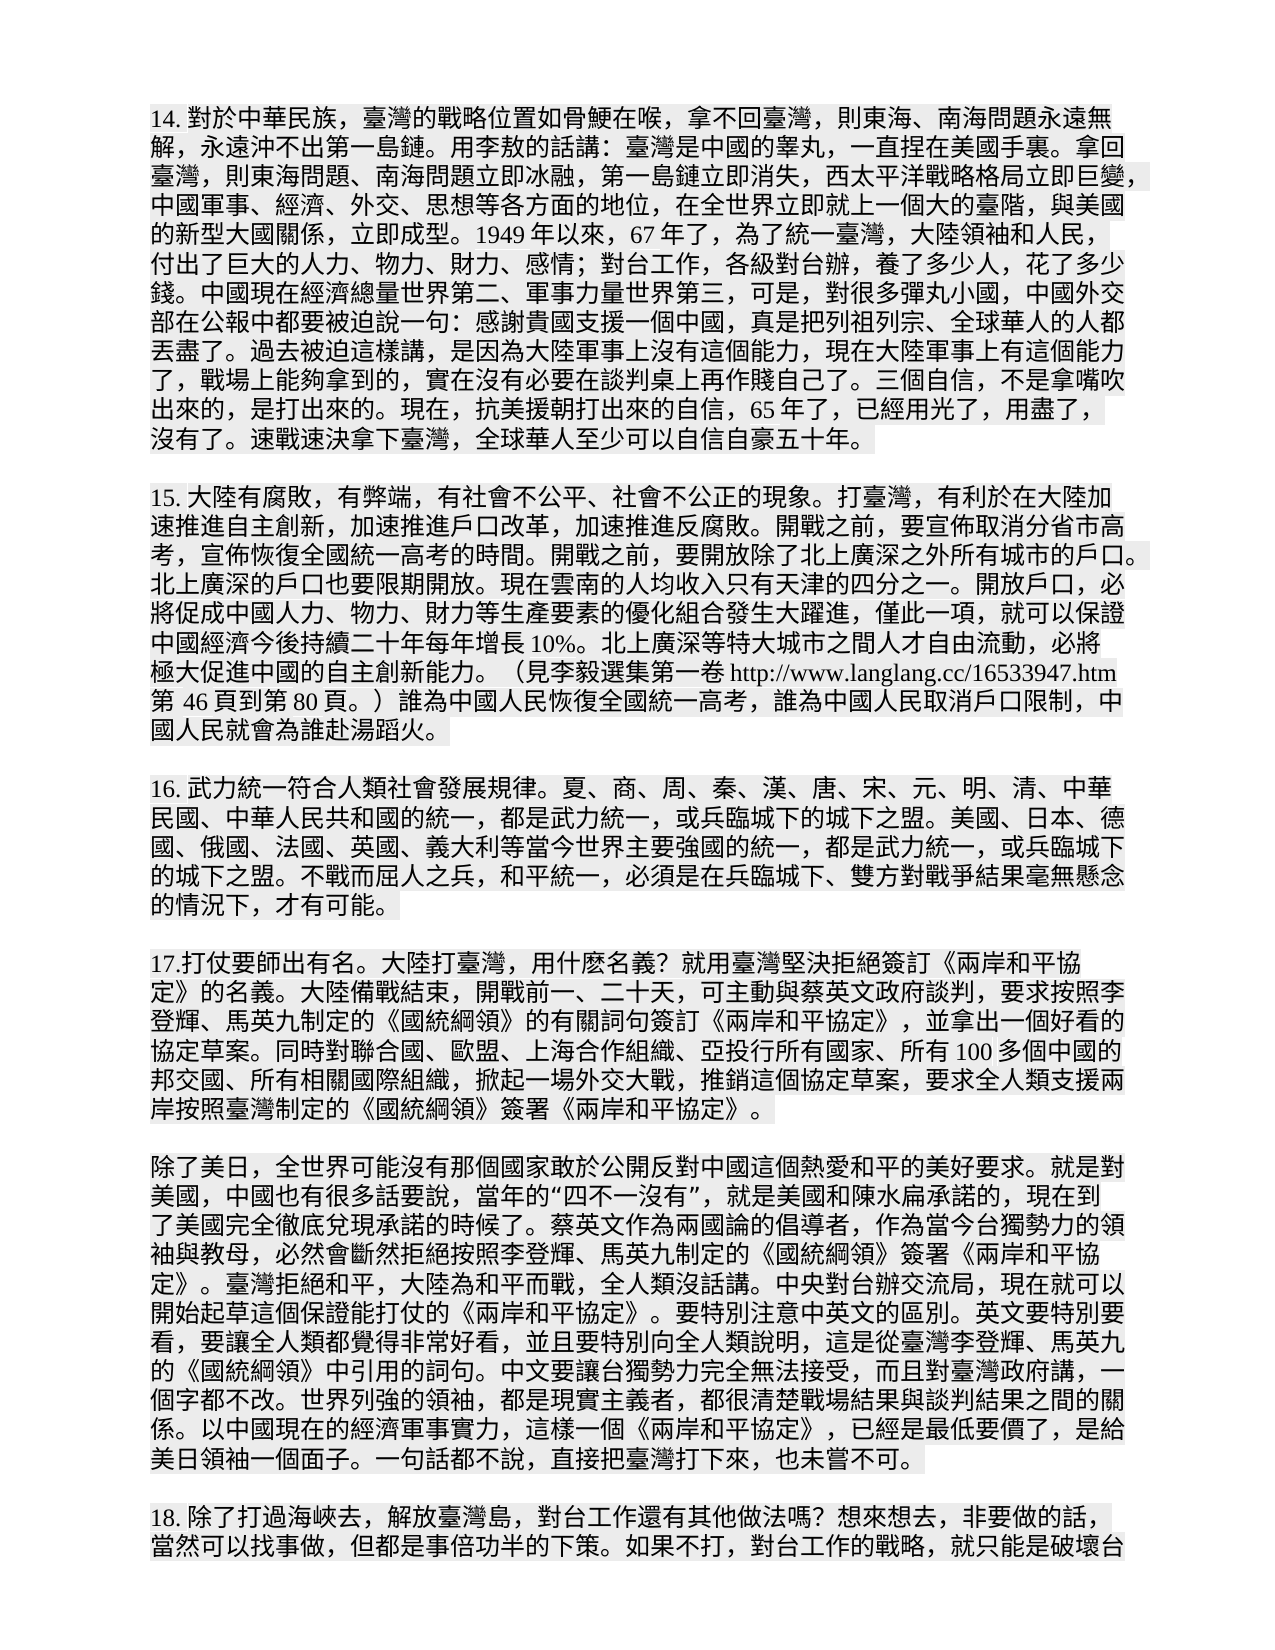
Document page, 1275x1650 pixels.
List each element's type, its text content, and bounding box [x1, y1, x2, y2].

text 李先生您好。 咱倆不識，感謝您把我也納入數百人龐大的收件人之一。我不懂社會學，但我知道什麼 "不是" 社會學。您這篇 "大作"，大是很大，估計好幾萬字應該有吧，但光是字多數量大並不保證內容也一樣大。老實說，我實在看不出這樣的文章跟什麼社不社會學扯得上什麼關係。這類文章，只要更換幾個關鍵字，台灣其實多得是，特別是當今一片綠油油的台灣社會，這樣一種言論內涵，俯拾皆是；差別只是一個統一個獨，各擁立場，本質卻如一。 先不說立場，光就這類文章屬性而言，毫無一絲智性成份，它其實只是一種立場宣洩。宣洩沒啥不好，重點是宣洩什麼。我從中能感受到的唯一東西就是近乎瘋狂的愚昧與仇恨。在台灣，我同樣也常納悶，時下喧囂跋扈的綠油油人士們，特別是動輒搖旗吶喊、蠢血沸騰、反中仇中的年輕一代，究竟他們的腦殼裏頭還有沒有腦子？我從您的這篇文章中也有類似的困惑，甚且有過之而無不及。 真不可思議，怎麼會有人連如何燒殺擄掠都能如此興奮地規劃與幻想，講得彷彿人不是人，而只是一些可以任意擺佈的棋子或工具。假若祖國普遍是像您這樣的人，那我們要這種祖國做什麼呢？ 長期以來，我倒是也有個有關統獨的解決方法，經常浮現腦海，若能實施，小弟我很可能成為台灣之光，獲得諾貝爾和平獎。方法其實很簡單，我願意出資若干，挑個地點，擺個擂臺，恭請兩岸立場各異的愛國陣營，各自推派愛國志士數名，上台比劃比劃。小弟願意自掏腰包，提供武器給雙方參賽選手，包括扁鑽、武士刀、雙節棍、菜刀等等；要是打傷了，我甚至可以進一步提供醫藥費。台灣這一邊，我心裏頭已有些最佳人選，但我不太敢說出他們的名字，例如其中之一有個外號叫時代的什麼力量。至於對岸方面，就恭請李先生您領軍參賽。三回合定勝負，一舉解決兩岸統獨問題。 我對自己這個符合最高級社會學理念的構想，相當自豪。套一段您的句型： "有誰的想法能比陳真更精闢更精準更加高瞻遠矚的嗎？俺孤陋寡聞，沒有看見。有誰看見了，請告訴我，我一定儘快認真跟他學習。" 陳真 作者介紹： 前台南永福國小一到六年級班長 哈巴狗電台董事長 兩岸和平擂台賽發起人 諾貝爾和平獎最有潛力候選人 ======================================= 和平統一 已無可能 作者：李毅 2016年02月12日 臺灣觀選結束。今日離開臺灣。《李毅臺灣觀選記》，已經發表了十篇。這篇總結，分為五個部分。第一，簡介一下臺灣問題的現狀與這次選舉的結果。第二，檢驗一下我自己過去的研究，也就是那三篇文章的結論。第三，探討一下社會研究方法。第四，對習近平，說幾句話。第五，對蔡英文，說幾句話。出於對習近平和蔡英文的尊重，把第四、第五部分，提前放在卷首。本文的主幹觀點非常明確：和平統一已無可能。恭請海內外臺灣問題研究專家指教，特別恭請兩岸的台海問題專家指教。 致習近平 1. 總述：和平統一，已無可能。現在不解決臺灣問題，臺灣問題必將無限期拖延下去，且日益惡化。現在，在軍事、經濟、政治、外交、黨心、士氣、民氣、台情等等方方面面，大陸武力統一臺灣的時機都已經完全成熟。蔡英文公開明確承認九二共識，公開明確承認世界上只有一個中國、大陸和臺灣同屬一個中國，公開承認“大陸與臺灣均是中國的領土，促成國家的統一，應是中國人共同的責任”，這種可能性，微乎其微。這是天賜良機。大陸發動解放臺灣戰役，用戰爭方式統一中國的時間，可以初步定在2017年元旦到2017年五一之間。時間已經不多，可以用倒計時的方式，立即全面加緊準備。 2. 為什麽和平統一已無可能？為什麽必須動武？過去，現在，將來，臺灣發生了什麽？綜合二十多年來的多種統計資料，大體說來，形勢是這樣的。1996年，臺灣贊同1996年統一的人，超過30%。2006年，臺灣贊同2006年統一的人，少於10%。 2016年，臺灣贊同2016年統一的人，少於1%。主要原因，是李登輝、陳水扁、蔡英文通過修改臺灣大中小學教材，通過全面控制臺灣的社會輿論，在臺灣強行灌輸去中國化、仇中、反中、反對統一、堅持台獨的思想意識形態，在臺灣贊同統一的一代逐漸死光了，反對統一的年輕一代成長起來了。隨者蔡英文至少要執政八年，臺灣仇中、反中、反對統一的台獨意識必將迅速發展、日益壯大。如果現在不打，蔡英文執政四年之後，2020年，臺灣贊同2020年統一的人，可能少於500分之一。蔡英文執政八年後，2024，臺灣贊同2024年統一的人，可能少於1000分之一。之後只會越來越少。 雖然大陸在經濟上是臺灣的第一大貿易夥伴，臺灣實際上還在美國手裏。在軍事、政治、外交、思想、教育等眾多方面，實際上，臺灣現在不是中國的一部分，而是美國的一部分。這就使得，台獨勢力的順利發展，更加有恃無恐、肆無忌憚。時間在李登輝、陳水扁、蔡英文一邊，每多拖延一分鐘，都對大陸極為不利，因為臺灣贊同統一的人，多數是老人，死得很快。天有不測風雲，未來中美、中日關係的前景，烏克蘭衝突、中東衝突的前景，國際油價的前景，都不在大陸掌控之中。目前武力統一的有利時機，有可能稍縱即逝。 3. 未來和平統一的唯一可能性在於，很多年之後，在臺灣出現一個領袖，能夠全面修改臺灣的大中小學教科書，把去中國化、仇中、反中、反對統一、支援台獨的內容全部去掉，恢復所有臺灣省是中國的一個省、要做中國人、叛國是漢奸的教材內容，然後保證這種教材在臺灣使用二、三十年，培養出來新一代反對台獨的有中國意識的中國人，然後兩岸和平統一。現在看來，這種可能性是白日做夢、癡人說夢、天方夜譚。台獨勢力絕不會允許出現這種前景，美日也絕不會允許出現這種前景。最重要的是，大陸根本沒有任何方式方法可以促成或導致這種前景的出現。 4. 現在以蔡英文為首的台獨勢力深信：大陸弊端重重，危機四伏，一片黑暗，絕對不敢武力犯台，美日軍隊，出於美日的核心戰略利益，絕對不會坐視中國武力統一臺灣。現在，所謂大陸可能武力攻台，所謂美日軍隊不會保衛臺灣，這種“狼來了”的說法，在臺灣主流社會，早已成為笑話，成為笑柄。不僅多數綠營選民不相信，就是多數藍營選民也不相信。現在千分之999的臺灣人，根本就不知道王洪光是誰，根本就不可能哪怕看一眼王洪光的《大陸如何在戰爭中統一臺灣》。完全都是花崗岩的腦袋，針插不進，水潑不進。夏蟲不可以語冰。 5.目前大陸對台工作的一切方式方法，都不會導致和平統一，基本上都與實現和平統一無關。首先要丟掉兩岸經貿融合導致和平統一的愚蠢幻想。這種幻想與人類社會現實完全不符。二十多年來，兩岸經貿融合迅猛發展，台獨勢力同時迅猛發展，是又一個明證。秦滅六國之前，七國之間，經貿關係非常密切，可是六國沒有一國是和平統一的。一戰之前，交戰雙方經貿關係非常密切。二戰之前，德國與英法蘇美的貿易關係更為密切。烏克蘭經濟與俄羅斯經濟本身就是融為一體的。等等等等，不勝枚舉。在大陸扶植台商、照顧台商，完全與和平統一無關。有些台商，甚至是大台商，在大陸發財，卻在臺灣支援台獨。無論台商在大陸賺多少錢，都無助於拉動臺灣人民同意和平統一。在台南買水果無助於拉動台南人民同意和平統一，對台南果農來說，大陸買水果與美日歐在台南買水果沒有大的區別。經濟依存度與和平統一無關，加拿大和墨西哥對美國經濟依存度非常高，從來沒有聽說過加拿大和墨西哥同意與美國和平統一。 6.通過加強兩岸青年交流，促成臺灣青年同意和平統一，更是幻想，更是癡心妄想。通過大陸資本進軍臺灣，促成和平統一，是更大的幻想。給大陸政府出上述這些主意的哪些台海問題專家，不是水平低，不是能力差，而是拿了台獨勢力的好處，其心必異，只要清查一下他（她）們的家產及其來源，就一目了然。大陸客旅遊臺灣，對和平統一毫無用處。臺灣人均收入高於大陸，臺灣文明程度總體而言高於大陸。一些大陸遊客，文化偏低，年齡偏大，服裝有些不入時，在公共場合高聲喧嘩，甚至有隨地吐痰的，這都是我親眼所見。大陸客，在臺灣，總體而言，口碑不好，形象不好。少數臺灣人熱烈歡迎大陸客，完全是為了人民幣，與和平統一沒有一絲一毫的關係。 7. 現在多數臺灣人民所要求的，恰恰是大陸永遠無法提供的。目前，經過二十多年的台獨教育，多數臺灣人民並不要求大陸給錢，而是要求大陸提供“對等、尊嚴”，提供更大的台獨國際空間，最好是允許臺灣加入聯合國。連戰參加北京抗戰閱兵式，引起幾乎全臺灣人的憤慨。馬英九去新加坡參加習馬會，多數臺灣人對馬英九很反感，責怪馬英九沒有自稱總統，是自我矮化，是親中賣台。現在，只要是仇中、反中的事情，無論大中小，都能在臺灣煽動起巨大的群眾性的、情緒化的支援。 這也難怪，因為，現在，在全世界，阻擋臺灣從事實獨立走向完全、徹底獨立的，就是大陸，而且，大陸目前的主要做法，就是消滅台獨的國際空間。中國有14億人，有960多萬平方公里，產值有10萬多億美元，有三十多個省。臺灣省2300萬人口，3.6萬平方公里，產值5000多億美元，論人口、面積，臺灣省平均小於中國一個省，論產值，平均也不到中國兩個省。鑒於臺灣有18萬軍隊，大陸對臺灣省的尊重，可以略高於上海市、廣東省、香港市。但是，目前多數臺灣人民所要的台獨國際空間，即使大陸軍隊被打敗了，大陸政府也不敢給，誰給誰就會立即被推翻。可是，如果大陸不給台獨國際空間，多數臺灣人就會繼續仇中、反中，而且會越來越嚴重。反服貿太陽花，反課綱，周子瑜事件，這樣的仇中、反中群眾運動，只會層出不求，要找事，很容易，沒事都能找出事來，更不用說本來就有很多事，防不勝防。 8. 武力攻台，目前在軍事上有絕對的把握。王洪光《大陸如何在戰爭中統一臺灣》一文，已經講得清清楚楚。本文做一點補充建議。在兵力配置上，按照最低兵力要求的六倍配置兵力。解放臺灣戰役，與解放戰爭打錦州、打天津、渡江戰役一樣，時間要用小時計算，力求速戰速決。早一個小時解決戰鬥也是好的。要吸取金門戰役的教訓。在臺北、台中、台南三個方向，可同時配置一個強大的空降突擊兵團，和一個強大的登陸突擊兵團，這六個兵團的兵力與火力配置，都要大到足以獨自解放全臺灣。真正做到殺雞用牛刀。六個兵團，全是主攻兵團，都不是助攻兵團。明確授權這六個兵團，每個兵團都有義務在解決當面之敵後，迅速幫助尚未結束戰鬥的友鄰兵團，迅速解放全臺灣。在火力配置上，給每個兵團，都配備足夠的電磁彈和中子彈。一方面，最好一個都不用。另一方面，如果需要，該用多少就用多少。每早一分鐘解決戰鬥，就是對臺灣人民的最大愛護。 配備六個主攻兵團，同時也是為了練兵。在內蒙古大草原練兵，畢竟練不了陸海空協同，更練不了陸海空與城市戰的協同。對提高部隊戰鬥力來講，在臺灣打五天，等於在內蒙古大草原練二十年。攻擊得手、拿下臺灣後，除留下駐防臺灣的海空軍部隊、戰略火箭軍部隊和一個集團軍之外，主攻部隊主力立即迅速回撤到大陸原駐防地，以震懾全球軍事列強，迅速恢復全球戰略穩定。臺灣地方的軍事行動，迅速交給武警部隊接防。 9.與軍事攻取臺灣同樣重要的，甚至更為重要的，是戰後治理臺灣。要吸取香港工作的教訓，對戰後治理臺灣，精心設計，精心施工。戰後治理臺灣，並不困難。臺灣經濟的現代化程度，遠高於二戰前的德國與日本，而且，大都是節能型、環保型產業，戰後恢復經濟非常容易。臺灣民主是好東西，要愛護，要保護，要發揚。臺灣的五級選舉，可全部保留，各級公務員可全部留用，只需把總統選舉改為省長選舉，把立法院選舉改為省議會選舉。 這要感謝李登輝。兩蔣時代，臺灣有一個龐大的臺灣省政府，在台中，治理臺灣省日常事務，另有一個中華民國政府，在臺北，代表全中國。李登輝為了台獨，也為了打擊聲名卓著的臺灣省長宋楚瑜，廢除了台中的臺灣省政府，把在臺北的中華民國政府全面降格行使臺灣省政府的職能。所以現在很好辦，大軍上島後，只需把現在臺北行使臺灣省政府職能的中華民國政府，改名為臺灣省政府，把各部改為各廳，就一切都解決了，教育部改為省教育廳，交通部改為省交通廳，等等等等，即可。只需撤銷外交部和國防部，改為臺灣省外辦，和臺灣省軍區。臺北現政府，部下面就是處，處下面就是科，沒有司局，剛好。首任臺灣省長，很多人都合適，連戰，宋楚瑜，馬英九，吳伯雄，洪秀柱，林毅夫，郝龍斌，等等等等。林毅夫的國際形象尤其好。把在香港立法會沒有通過的對候選人的限制條例，拿來放在臺灣用。相信臺灣人民，依靠臺灣人民，首任省長之後的臺灣省長，臺灣人民選上誰，就是誰，垂範香港。 10.臺灣現有三個大黨，重組之後，都可以繼續競選參政。無非是中國現有八個民主黨派，再加上兩、三個。中國國民黨，由黃復興黨部、新黨、深藍組成。大陸的民革，是否加入，可以研究。民進黨，改名中國民主進步黨，全力動員全體原民進黨員反正加入。首任中國民主進步黨主席，或許可以徵召許信良。可以抛石頭，摻沙子，可以派遣茅以軾、賀衛方、張千帆等著名大陸自由派人士移民臺灣，加入中國民主進步黨的領導工作。成立中國青年黨，全力動員全體原時代力量黨的黨員反正加入。規勸宋楚瑜的親民黨，規勸國民黨本土派，自由選擇加入中國國民黨或中國民主進步黨。愛國不分先後，一個都不能少。各黨修改一下黨章的頭一段或頭幾段就可以。無非是在第一段加上：熱愛祖國，堅決擁護統一，堅決反對台獨。治理戰後臺灣初期，在公檢法等相關部門，可以多用中國國民黨（黃復興黨部）的人，在民生部門，可以多用中國民進黨的人。三個政黨的領袖人物，可以參照其他八個民主黨派的辦法，在全國人大、全國政協安排。中央對台辦政黨局，現在就可以修訂這三個政黨的新黨章、新黨綱，籌劃各黨有關人事安排。 11.中央對台辦研究局，可儘快全面修訂臺灣現行大中小學歷史、地理教材，及一切相關學科的教材。堅決剔除一切去中國化、仇中反中、反對統一、鼓吹台獨的內容。大軍上島之後，要立即頒行新教材。要堅決取締一切鼓吹台獨的報紙、電視臺、電臺，讓《中國時報》這種堅持一個中國、反對台獨的媒體完全佔領臺灣的報紙、電視、電臺等所有媒體陣地。要在全臺灣收繳銷毀一切鼓吹台獨的教材、圖書，事先要列好台獨圖書的詳細書單。中央對台辦法規局，可儘快全面修訂臺灣現行所有法律，特別是經濟法規與行政法規，把中華民國某某法，改為中國臺灣省某某法，大軍上島後，立即頒行。 12.出於底線思維，準備最多移民臺灣2500萬人。在理論上，台獨思想就像納粹思想一樣，大軍上島後就會煙消雲散。當年同盟國曾經預備了相當的人力、物力、財力，準備在消滅德軍後，花費巨大精力消除希特勒灌輸給德國人民的狂熱的納粹思想，沒有想到，德軍投降之後，納粹思想立即隨風飄散，不見蹤影。我認為，台獨思想，與納粹思想一樣，完全建立在解放軍沒有能力或沒有勇氣登島的思想基礎之上，大軍一上島，就會煙消雲散。 但是，出於底線思維，要準備最多移民臺灣2500萬人。臺灣面積雖然不大，但由於高度工業化、高度城市化、高度現代化，無論臺北、台中、台南，都有巨量的空地。臺北、台中、台南最堵車的時候，也比北上廣深最不堵車的時候還通暢。大軍速戰速決上島後，如果經濟能夠迅速恢復，五級選舉能夠迅速恢復，社會能夠很快安定下來，可以不考慮大規模移民。 但是，如果台獨頑固分子，執迷不悟，繼續搗亂，破壞社會穩定，就立即大規模移民。從大陸16個500萬人口以上的城市移民。一律大專以上文化，或技校畢業生。年齡在18到45歲之間，攜帶嬰幼兒，全家移民。臺灣17個縣市，那裏不安定，就往哪里移民，哪里越不安定，就往哪里多移民，如果全台不安定，就最多移民2500萬。 中央對台辦可以成立接管臺灣預備幹部局，在16個500萬人以上大城市的台辦，可以成立接管臺灣預備幹部處，儘快培訓一批25歲到35歲的幹部，要準備在全台不安定的形勢下，舉家移民到臺灣，對口接收臺灣17個縣市。準備幹部，準備移民，都不要考慮大陸講閩南話、客家話的地區。現在臺灣講閩南話、客家話的人夠多了，要從不會講閩南話、客家話的地區準備幹部，準備移民。 13. 在經濟上，武力攻台全面促進大陸的經濟發展。大炮一響，黃金萬兩。市場經濟條件下，備戰、打仗、戰後建設，都立即大規模刺激內需。開戰前，為避免損失，三萬億美元的美國政府債卷，至少要轉讓、處理掉兩萬五千億。“六國破滅，非兵不利，戰不善，弊在賄秦。賄秦而力虧，破滅之道也。”中國沒有必要再賄賂美國了。存在美國的黃金，最好先搬回中國。可以給美國講明，戰後如果美國不對抗，美國政府債卷還可以再買回來，黃金還可以再存回美國去。戰後如果美日歐封鎖中國，中國得益極大。中國民族品牌可以提前五十年拿回中國國內市場。 大陸改革開放以來的一個重大戰略失誤，是用市場換技術，結果技術沒有換來，市場全丟了。比如，大陸汽車市場，大陸自己的品牌，只佔有市場30%。大陸現在有10億隻手機，其中五億蘋果手機, 兩億韓國手機，大陸自己品牌手機只有三億。等等等等，不勝枚舉。美日歐如果封鎖中國，大陸立即拿回整個大陸市場，利益極大。大陸與蘋果同等質量的手機，價格現在只有蘋果幾分之一，不是質量問題，是國家形象問題，美國、美軍在世界上耀武揚威，有形象，中國軍隊抗美援朝之後就沒有打過大仗，中國今天在世界上沒有什麽形象。中國軍隊如果打得漂亮，能夠速戰速決拿下臺灣，就為中國產品在全世界打出了最好的廣告，中國與蘋果手機質量相同的手機，就可以在全世界賣到接近蘋果手機的價格，中國汽車、中國手機、中國軍艦、中國戰鬥機、中國導彈等等無數中國產品，就會在美日歐之外的世界市場上席捲世界。既然封鎖中國了，也就不存在知識產權問題了。 14. 對於中華民族，臺灣的戰略位置如骨鯁在喉，拿不回臺灣，則東海、南海問題永遠無解，永遠沖不出第一島鏈。用李敖的話講：臺灣是中國的睾丸，一直捏在美國手裏。拿回臺灣，則東海問題、南海問題立即冰融，第一島鏈立即消失，西太平洋戰略格局立即巨變，中國軍事、經濟、外交、思想等各方面的地位，在全世界立即就上一個大的臺階，與美國的新型大國關係，立即成型。1949年以來，67年了，為了統一臺灣，大陸領袖和人民，付出了巨大的人力、物力、財力、感情；對台工作，各級對台辦，養了多少人，花了多少錢。中國現在經濟總量世界第二、軍事力量世界第三，可是，對很多彈丸小國，中國外交部在公報中都要被迫說一句：感謝貴國支援一個中國，真是把列祖列宗、全球華人的人都丟盡了。過去被迫這樣講，是因為大陸軍事上沒有這個能力，現在大陸軍事上有這個能力了，戰場上能夠拿到的，實在沒有必要在談判桌上再作賤自己了。三個自信，不是拿嘴吹出來的，是打出來的。現在，抗美援朝打出來的自信，65年了，已經用光了，用盡了，沒有了。速戰速決拿下臺灣，全球華人至少可以自信自豪五十年。 15. 大陸有腐敗，有弊端，有社會不公平、社會不公正的現象。打臺灣，有利於在大陸加速推進自主創新，加速推進戶口改革，加速推進反腐敗。開戰之前，要宣佈取消分省市高考，宣佈恢復全國統一高考的時間。開戰之前，要開放除了北上廣深之外所有城市的戶口。北上廣深的戶口也要限期開放。現在雲南的人均收入只有天津的四分之一。開放戶口，必將促成中國人力、物力、財力等生產要素的優化組合發生大躍進，僅此一項，就可以保證中國經濟今後持續二十年每年增長10%。北上廣深等特大城市之間人才自由流動，必將極大促進中國的自主創新能力。（見李毅選集第一卷http://www.langlang.cc/16533947.htm第 46頁到第80頁。）誰為中國人民恢復全國統一高考，誰為中國人民取消戶口限制，中國人民就會為誰赴湯蹈火。 16. 武力統一符合人類社會發展規律。夏、商、周、秦、漢、唐、宋、元、明、清、中華民國、中華人民共和國的統一，都是武力統一，或兵臨城下的城下之盟。美國、日本、德國、俄國、法國、英國、義大利等當今世界主要強國的統一，都是武力統一，或兵臨城下的城下之盟。不戰而屈人之兵，和平統一，必須是在兵臨城下、雙方對戰爭結果毫無懸念的情況下，才有可能。 17.打仗要師出有名。大陸打臺灣，用什麽名義？就用臺灣堅決拒絕簽訂《兩岸和平協定》的名義。大陸備戰結束，開戰前一、二十天，可主動與蔡英文政府談判，要求按照李登輝、馬英九制定的《國統綱領》的有關詞句簽訂《兩岸和平協定》，並拿出一個好看的協定草案。同時對聯合國、歐盟、上海合作組織、亞投行所有國家、所有100多個中國的邦交國、所有相關國際組織，掀起一場外交大戰，推銷這個協定草案，要求全人類支援兩岸按照臺灣制定的《國統綱領》簽署《兩岸和平協定》。 除了美日，全世界可能沒有那個國家敢於公開反對中國這個熱愛和平的美好要求。就是對美國，中國也有很多話要說，當年的“四不一沒有”，就是美國和陳水扁承諾的，現在到了美國完全徹底兌現承諾的時候了。蔡英文作為兩國論的倡導者，作為當今台獨勢力的領袖與教母，必然會斷然拒絕按照李登輝、馬英九制定的《國統綱領》簽署《兩岸和平協定》。臺灣拒絕和平，大陸為和平而戰，全人類沒話講。中央對台辦交流局，現在就可以開始起草這個保證能打仗的《兩岸和平協定》。要特別注意中英文的區別。英文要特別要看，要讓全人類都覺得非常好看，並且要特別向全人類說明，這是從臺灣李登輝、馬英九的《國統綱領》中引用的詞句。中文要讓台獨勢力完全無法接受，而且對臺灣政府講，一個字都不改。世界列強的領袖，都是現實主義者，都很清楚戰場結果與談判結果之間的關係。以中國現在的經濟軍事實力，這樣一個《兩岸和平協定》，已經是最低要價了，是給美日領袖一個面子。一句話都不說，直接把臺灣打下來，也未嘗不可。 18. 除了打過海峽去，解放臺灣島，對台工作還有其他做法嗎？想來想去，非要做的話，當然可以找事做，但都是事倍功半的下策。如果不打，對台工作的戰略，就只能是破壞台獨勢力，保護統一火種。具體說來，鑒於臺灣已經由主張台獨的政黨和領袖執政，大陸立即解散海協會，取消國台辦的名義，改用中共中央對台辦的名義，進行對台工作。中共中央對台辦，要求臺灣當局，立即恢復國統會，立即恢復《國統綱領》。鑒於大陸海協會已經解散，大陸海協會與臺灣海基會這兩個民間團體簽署的23項協定，就不存在了，為了挽救兩岸關係，中共中央對台辦要求立即與臺灣國統會重新簽署這23項協定。鑒於臺灣當局拒絕恢復國統會，為了挽救兩岸關係，中共中央對台辦立即與黃復興黨部重新簽署這23項協定。由黃復興黨部的總部與其在全臺灣的分部，在全臺灣代行現在臺灣海基會的工作。 19.大陸現有幾萬家台商。大陸和臺灣現在每年有1200億美元的生意，臺灣到大陸800億，大陸到臺灣400億。絕不允許台獨勢力、台獨分子再沾手一分錢。對大陸台商，抓大放小，從最大的五家台商、十家台商、五十家台商、一百家台商做起，要求它們在臺灣三大報紙之一刊登顯著廣告：“大陸與臺灣均是中國的領土，促成國家的統一，應是中國人共同的責任”。任何公司，任何臺灣企業家，要想沾手這每年1200億的生意，都要查一查，中共對台辦自己查也行，委託黃復興黨部查也行，看看與台獨勢力有沒有密切關係。如果本人是台獨分子，沒門。如果三族之內有台獨頭面人物，必須去給這個頭面人物做工作，或宣佈與這個頭面人物脫離親屬關係。總之，在大陸賺人民幣，在臺灣支援台獨，這種事情，一分錢也不能再發生了。 20. 他大舅他二舅都是他舅，高桌子低板凳都是木頭。經過努力工作，五年之後，或許黃復興黨部可以從9萬人恢復到90萬人，十年之後，或許可以恢復到200萬人。但是，上述這些工作，無論做得多麽好，無論做多少年，都不能導致和平統一。最後還是要武力統一。總之，從今往後，武力統一之外的和平對台工作，又難看，又難吃，浪費大量人力、物力、財力，費力不討好，事倍功半。還是不如現在就打過去算了。 小小寰球，有幾個蒼蠅碰壁。 嗡嗡叫，幾聲淒厲，幾聲抽泣。 螞蟻緣槐誇大國，蚍蜉撼樹談何易。 正西風落葉下長安，飛鳴鏑。 多少事，從來急；天地轉，光陰迫。 一萬年太久，只爭朝夕。 四海翻騰雲水怒，五洲震蕩風雷激。 要掃除一切害人蟲，全無敵。 （此節1月17日深夜在臺北草擬、討論。副團長戴為群、某某某參與討論並同意基本觀點。） 致蔡英文 1.和平臺獨是幻想。台獨不是請客吃飯，不是做文章，不是繪畫繡花，不是溫良恭儉讓，台獨是暴動，是用屍積成山、血流成河的方式，把中國臺灣省從中國分裂出去的暴烈行動。二十多年來，和平臺獨之所以順利成功，是因為大陸14億人民的絕大多數，並不知道真實情況，他們還以為和平統一正在進行之中。一旦大陸人民瞭解到，和平統一已無可能的殘酷現實，和平臺獨的路就走不通了。目前臺灣多數堅持台獨的朋友，都認為台獨可以和平實現，這完全是異想天開。 2.實現台獨的唯一途徑，是打敗中國軍隊。我從來不否認，台獨的確也有一定的理由。我2008年在大陸出版的著作http://www.langlang.cc/2048111.htm，第251頁到第253頁，就專門介紹了台獨的理由。但是，有理由台獨，不等於能夠實現台獨。朝鮮和越南都曾經是中國的一部分，現在不是了，因為朝鮮和越南曾經打敗中國軍隊，越南還曾經打敗過無敵于天下的蒙元大軍。 3. 裝備800萬條槍，打一場臺灣獨立的人民戰爭，是台獨的正規選項。二十多年來，每當台獨朋友質問我：我們臺灣這麽多人口，這麽大的面積，這麽大的產值，為何不可以獨立？我的回答都是一貫的：你們只要敢打，就有可能。臺灣現在2300萬人，除去老弱病殘，有800萬人可以拿槍。可以裝備100萬挺重機槍，200萬挺輕機槍，300萬隻衝鋒槍，200萬隻高級步槍。我這次也親眼看到了，臺北、台中、台南，都有高樓林立的都市區，易守難攻，是打城市戰的天然好戰場。根本不用築壘，只要把這800萬條槍，放進這些高樓中，只要有足夠的彈藥、飲水、壓縮餅乾，就形成了人類有史以來最大的城市堡壘群。不要說大陸軍隊兩周拿不下整個臺灣，就是臺北101大樓，在裏面放上兩萬條槍，大陸軍隊兩周都拿不下來。200萬怎麽敢進攻800萬？以大陸現在的200萬軍隊，根本不敢碰臺灣。為了攻取臺灣，大陸軍隊至少要恢復到我上小學時的規模：500萬軍隊，外加3000萬基幹民兵。 4. 在軍事上，在經濟上，打一場800萬條槍的臺灣獨立人民戰爭，對臺灣是易如反掌的事情。臺灣根本不用從美國買武器。正如王洪光《大陸如何在戰爭中統一臺灣》一文所述，臺灣軍隊的飛機、軍艦、裝甲部隊，在解放軍第一輪火力覆蓋中，就會被基本消滅，就會失去作戰能力。要打贏臺灣獨立戰爭，臺灣的二十萬軍隊，要徹底變換裝備，改為十萬個單人對空肩扛式導彈放射架，和十萬個單人反坦克肩扛式導彈發射架。這二十萬隻發射架，加入800萬條槍，放進臺北、台中、台南的高樓群，就對解放軍的空中優勢和裝甲優勢，構成巨大的威脅。所有上述這些武器，都便宜得要命，臺灣自己都能造。比從美國買沒用的重武器便宜許多倍。 5.但是，在政治上，有兩大難題。第一個，是如果動員臺灣人民。二十多年來，台獨領袖一直努力忽悠臺灣人民，說台獨絕對不用打仗，可以和平臺獨，所以二十年來台獨順利發展。現在，雄才大略的蔡英文主席，如何改口，如何教育多數臺灣人民，為了台獨，捨身取義，傾家蕩產，毀家紓難，捨生忘死，視死如歸，慷慨赴死，在人口稠密的居民區、辦公區，打一場玉石俱焚的台獨人民戰爭？台獨上層領導人士，能否自己，或讓自己的子孫，帶頭在這場台獨人民戰爭中身先士卒、衝鋒陷陣？我不知道，我的研究還不夠，請各位專家指教。 6.第二個問題，更為嚴重。台獨二十多年來之所以在臺灣順利成功，一個非常重要的原因，是當年李登輝杯酒釋兵權，奪了郝柏村的兵權，奪了深藍的兵權。李登輝和陳水扁都刻意拔擢本省籍的將軍。現在，如果給臺灣人民裝備800萬條槍，和充足的彈藥，黃復興黨部，至少可以掌握幾十萬條槍。論選舉，民進黨以一當十，可是 民進黨不會打仗。論打仗，在臺灣，黃復興黨部以一當百。黃復興黨部，一旦有了幾十萬條槍的兵權，會不會報當年一箭之仇，消滅台獨領導階層，拿回當年被李登輝奪走的兵權和政權？我不知道，我的研究還不夠，請各位專家指教。黃復興黨部一旦動手，大陸必將全力支援。 7.多數台獨朋友都很看重，大陸確實有人公開或私下支援台獨。但是，不能光看絕對數字，還要看相對數位。大陸有14億人。如果有百分之一的人支援台獨，就是1400萬，百分之二，就是2800萬，百分之三，就是4200萬。所以，即使有4200萬大陸人支援台獨，也可以忽略不計，因為還有97%的大陸人民反對台獨。而且，一旦開戰，這些支援台獨的大陸朋友，絕大多數，也會公開改變態度，支援武力統一。極少數繼續支援台獨的人，會按照大陸的《反分裂國家法》，當作叛國的漢奸賣國賊論處。 8. 總述：和平臺獨是幻想。台獨的正規選項，是打一場800萬條槍的臺灣獨立人民戰爭。在軍事上、經濟上，這對臺灣易如反掌。但在政治上有兩大難題，能否破解這兩大難題，我的研究不夠，我不知道。如果無法解決這兩大難題，武力台獨的路就走不通。和平臺獨、武力台獨都走不通，就只有和平統一、武力統一這兩條路了。可是，和平統一這條路，被臺灣自己堵死了，從今往後，在可以預料到的相當長的時間裏，沒有任何臺灣領導人，敢在臺灣提倡和平統一。那豈不是，只剩下，武力統一這一條路了？ 臺灣現狀 臺灣的現狀，因為致習近平與蔡英文的兩個部分提前放在卷首，已經在前面講過了。這裏從另一個角度，從臺灣人的角度，再簡單描述一下。在蔣介石、蔣經國時代，絕大多數臺灣人，都認為自己是中國臺灣省人。這是現實，你活在某村、某鄉、某縣、某市，屬於臺灣省，龐大的省政府，在台中，管理臺灣省的日常生活。這個臺灣省，屬於一個叫做中國的國家，首都原來在南京，現在因故遷到了臺北。這個中國中央政府，自稱代表全中國，剛到臺灣時，在世界上有近百個國家承認，後來減少到只有20幾個。 蔣經國犯了兩個大錯誤。一是不知道自己什麽時候去世，二是把立志要消滅中國國民黨和中華民國的李登輝選為副手。李登輝上臺，修改憲法，修改法律，改變政府結構，改變大中小學教材，改變社會輿論，造成了事實上的臺灣獨立。廢除了在台中的龐大的臺灣省政府。把臺北的中國中央政府裏面，代表全中國的部門、職位、編制，逐步撤銷，直至消滅；把政府的職能，轉變為臺灣省政府的職能，只管理臺灣，與中國無關。最為重要的，是由臺灣2300萬人民，直接選舉國家總統。 剛開始，作為一個臺灣人，這是個笑話。中國14億人，中國的總統，怎麽能由臺灣的2300萬人選出？2300萬臺灣人能選的，不就是臺灣省長嗎？可是，二十多年過去了。經歷過李登輝、陳水扁、馬英九六次選舉之後，對多數臺灣人來講，臺灣不是一個省，臺灣是一個獨立的國家，臺灣人民自己選總統，自己選國會，自己選五級政府，這不僅作為大中小學教材內容，不僅作為主流社會輿論，而且作為一種政治現實，作為一種生活方式，根深蒂固地建立起來了。今天，對於多數臺灣人，你要是說：臺灣不是一個獨立的國家，而是一個省，臺灣省是中國的一個省，他會非常吃驚，以為你腦子裏面進了水，以為你腦殘，以為你是從月亮上來的。 我在十年前，十五年前，就準確預料到，今天臺灣會有這個形勢，並寫進了文章裏，寫進了書裏。知難行易。直到今天，大陸同胞多數人，海外僑胞多數人，還不瞭解這個基本的現實。這次選舉，把這個基本現實，徹底暴露了，全人類都知道了。從今往後，臺灣沒有藍綠之爭了，因為沒有藍營了。今後的臺灣政壇，是若干綠色政黨競爭的舞臺。 社會學研究 一個好的社會學研究(sociological research)，包括三個方面：第一，社會形勢。也就是對社會的描述性研究（descriptive research)和解釋性研究(analytical research) 。第二，社會預測。第三，社會政策。或者叫公共政策(public policy)。研究做得好不好，自己說了不算，別人說了也不算。實踐說了算，時間說了算。 三年、五年、十年、八年過去，回過頭來看，一目了然。比如，關於台海研究，三年、五年、十年、八年前，有很多文章，有很多著作，很難比較，很難評價。現在，我們知道了，臺灣是這樣一個形勢，我們回過頭去看，三年、五年、十年、八年前，哪篇文章、哪本著作，對當時的形勢描述得正確？分析得透徹？哪篇文章、哪本著作，對今天的形勢預測得準確？哪篇文章、哪本著作制定的政策今天看來是最好的政策，可惜執政者沒有採用？不怕不識貨，就怕貨比貨，一比嚇一跳。 《李毅臺灣觀選記1》就說，我關於台海有十幾篇稿子，其中有三篇重要一些，這次來臺灣觀選，做實地調查(field study)，就是要用臺灣今天的實際檢驗一下這三篇文章。《李毅臺灣觀選記8》檢驗了《蔡英文這個人好生了得》一文。《李毅臺灣觀選記9》檢驗了《祖國統一的時機與方式》一文。在這篇總結裏，檢驗一下最長的一篇文章。《美日中台台海戰略的國際社會學分析》，見於互聯網。 http://www.sociology.cass.cn/shxw/qt/P020051024308611567650.pdf http://club.kdnet.net/dispbbs.asp?boardid=24&id=1012701 這篇長文，是我1996年之後十年台海研究的總結。這是一篇演講稿。2005年3月26日，大芝加哥華人華僑聯合會，舉行座談會，支援大陸頒行《反國家分裂法》。我事先寫了這個稿子，在會上簡要念了一下。《晨報》，《芝加哥時報》，《芝加哥華語論壇報》，等一些北美華人報紙，對我的發言做了報道。不勝感謝安徽大學出版社，2008年，在大陸出版了該文的全文，http://www.langlang.cc/2048111.htm，在拙著《中國社會分層的結構與演變》中譯本，第241至256頁。2015年，九州出版社，出版李毅選集第一卷http://www.langlang.cc/16533947.htm， 和李毅選集第二卷 http://www.langlang.cc/16637214.htm，排版時，這篇文章一直在裏面，付印前幾天，拿掉了，原因是，九州出版社，就是中央對台辦的出版社，怕選入這篇文章，太敏感。下面就按照安徽大學出版社的頁碼來檢驗這篇文章。 全文分為六個部分。第一部分，《世界格局》，第241至243頁。總結到：“這就是美中爭奪臺灣背後的世界格局。臺灣是戰略要地，列強必爭。臺灣是中國的一個省。臺灣島是中國東南沿海一艘永不沈沒的航空母艦。臺灣扼日本、中國、南朝鮮石油進口咽喉要道。上海、香港、廣州、南京、武漢、長沙、合肥、南昌、福州、杭州，十大城市，均在臺灣中程火力威脅之下。臺灣省不保，中國東南沿海屏障盡失。反之，統一臺灣，則中國東南沿海國防前線外推一千公里，中國海軍自然沖出第一島鏈，兵鋒南指馬六甲，東向夏威夷。此為美國、日本全球戰略上難以咽下的苦果。中日、中美已經為了臺灣鬥了一百多年。先是中日鬥了五十多年。然後是中美鬥了五十多年。為了不丟臺灣，中國打了朝鮮戰爭，打了越南戰爭，在華沙和美國談了十六年，和美國簽了三個公報。1949年以後的中美鬥爭史，也是一部臺灣爭奪史。” 第二部分，《美國戰略》， 第243至245頁。總結到：“台海問題的基本現狀就是美國武力阻止中國統一。美國的台海戰略是不戰而永遠分裂中國。美國的最高國策，就是絕對不允許在歐洲或亞洲出現一個可能挑戰美國獨霸世界的潛在對手。為防止中國崛起進而挑戰美國獨霸世界，阻止中國統一、保持中國分裂是美國自然而然的基本國策。誰是世界霸主，誰就會這麽做；誰做美國總統，誰都會這麽做。這與道德和意識形態無關，是由美國和中國在世界體系中的地位所決定的。更進一步，正如萊斯上周在日本上智大學公開宣佈，美國將不惜一切代價永遠保持對中國的軍事優勢。同時，美國已組建美日聯盟、美韓聯盟、美印聯盟，並聯合其他亞洲國家，環繞中國，迫使中國不敢輕舉妄動。美國已給所有這些國家出售先進武器，同時全力阻止歐洲對華武器解禁。如此，美國判斷，在可以預見的將來，美國可以永遠保持分裂中國的現狀。美國並不要打仗，而是要不戰而永遠分裂中國。美國特別不想在兵分中東時出現台海危機，因此特別討厭陳水扁在15萬美軍駐防伊拉克時挑釁大陸。但無論如何，決不許中國統一。這就是美國的台海戰略。” 第三部分，《日本戰略》，第246至247頁。總結到: “蘇聯解體後，日本經濟、軍費都成為世界第二，面臨戰略抉擇。日本自然而然要求不僅做經濟上的第二，而且做軍事、外交 、政治上的二號霸主。日本有兩種戰略選擇。一是聯亞爭雄。日、中、韓可以組成自由貿易區，形成像歐元一樣的統一貨幣。背靠中國的廣大市場和廉價勞動力，日本可與美、歐爭雄，三分天下。這樣做，日本首先必須像德國一樣，徹底解決歷史問題，真正支援中國、朝鮮和平統一, 取得中、韓支援。二是聯美主亞，支援美國主宰世界，在美國支援下擴充軍備，出兵海外，與美國共同主宰世界、稱霸亞洲。經過十多年實踐和探索，在兩種戰略中，日本最終選擇了後者。為 防止中國崛起，取代其老二地位，日本變本加厲，鼓勵台獨，阻擋中國統一。加速擴軍，保持和增強對華軍事優勢。最近公然將台海列入日美安全協定，公開強烈反對歐洲對華武器解禁。昨天日本防衛廳長官公然宣稱，一旦中國對台動武，日本將視情況協助美軍。維持中國分裂，擴軍備戰，慫恿和協助美國最終為阻擋中國統一不惜一戰，這就是日本的台海戰略。這是日本決策者從日本國家長遠利益和根本利益出發，做出的重大戰略抉擇，與道德和意識形態無關，與誰做日本領導人無關，與中國追究歷史與否更是無關。特別須要指出的是，日本的這個大戰略，現在是得到絕大多數日本人民支援的。” 第四部分，《中國戰略》， 第247至第251頁，總結到：“反分裂法，是中國對美日的巨大妥協，是推遲攤牌。中國經濟發展速度比美日快，有可能30年趕上日本，50年趕上美國。中國海空軍與美日差距巨大。十年來，在美日支援下，台獨如燎原烈火，無法遏制。中國在台海問題上有兩種戰略選擇。一是現在攤牌，二是推遲攤牌。經過十年的實踐和探索，現在中國決定忍辱負重，推遲攤牌，推出反分裂法。東方紅，太陽升，中國出了個毛澤東。朝鮮一戰，中國人民從此站立起來了。在史達林準備把北朝鮮讓給美國的時候，毛澤東為什麽參戰？周恩來後來先後給斯諾和尼克松作了明確的解釋，都有案可查。周恩來明確指出，就是因為杜魯門派第七艦隊占了臺灣，阻礙中國統一。朝鮮戰爭之後，中美在華沙談了16年，談什麽？就是中國要美國還臺灣，美國不還。越戰高峰期，美國出兵50萬到南越，勃列日涅夫按兵不動，毛澤東派兵30萬到北越，為什麽？就是因為美國占臺灣。72年上海公報，79年建交公報，82年軍售公報，中美所有三個公報，說什麽？全是說臺灣。 在臺灣問題上，中國是勢在必得，志在必奪。中國1949年以來決心要統一臺灣。統一的道理在於土地, 在於洗雪百年國恥。當今世界是民族國家構成的世界體系。對任何民族國家，最稀缺的資源是土地。古今中外，爭城以戰，殺人盈城，爭野以戰，殺人盈野。以巴衝突為什麽？為了幾塊彈丸之地。印巴打了三場戰爭，為什麽？為了克什米爾這塊地。俄國在車臣打什麽？為了那塊地。中國自明朝以後，人多地少成為制約社會發展的瓶頸。 臺灣是中國的一個省。是中國東南沿海戰略要地。誰不想作中國人，可以走人，但不能把地帶走。甯失千金，不失寸土。寧失千軍，不失寸土。不惜代價，維護統一。林肯敢用北方統一南方，中國大陸三十個省還統一不了臺灣一個省？港澳已經回歸。洗雪百年國恥，只待一統臺灣。 中國的第二種戰略選擇就是推遲攤牌。中國經濟正在起飛。中國正在成為世界工廠和世界市場。中國經濟增長帶動世界經濟增長的百分比，僅次於美國，是世界第二。每隔三、五年，中國在世界經濟中的地位就上一個大臺階。軍事力量也隨之進步，每隔一、兩年，都能給美軍造成更大傷亡。歐美日在大陸經濟利益越來越大，相對在臺灣經濟利益越來越小。中國周邊國家正加速與中國經濟整合。臺灣經濟對大陸依存度已達35%，且在迅速提升中。不開放三通，對臺灣的危害遠大於大陸。就經濟而言，時間好像在中國一邊，這是推遲攤牌的有利之處。但經濟發展並不能使統一水到渠成。美日正聯合為對台用武整軍備戰。美日和中國武器研製能力的巨大差距，正在越拉越大。台獨日趨坐大。臺灣問題是插在中國民族自豪感和民族自尊心上的一把尖刀。臺灣一日不回歸，中國經濟越發展、軍事越強大，中國人就越顯得不是人。 最壞的可能性是，二、三十年以後，當中國被迫攤牌時，民心士氣高下並不比現在強，或在鐳射武器、動能武器、微波武器、電磁脈衝武器面前無還手之力，那還不如現在就攤牌。經過十年實踐和探索，現在中國領導人判斷，不論經濟、軍事、外交、民心士氣，時間可能都在中國這一邊，故而選擇推遲攤牌。爭取談，準備打，不怕拖。” 第五部分，《台獨戰略》，第251至第253頁。鑒於多數大陸同胞和海外僑胞，不知道多數臺灣人為什麽要台獨，不知道台獨對臺灣人有什麽好處，這裏專門花了兩頁篇幅介紹了台獨的理由。最後總結到：“為了實現台獨，台獨領導人不給臺灣人民講實話。明明大陸在加緊備戰，所有台獨領袖都說，大陸是紙老虎，是只會叫不會咬人的狗，絕對不敢真的打過來。明明美國只會根據美國的利益和時間表決定是否和何時與中國開戰，決不會由臺灣來給美國作決定，所有台獨領袖都騙臺灣人民說，只要我們敢獨，美國就會出兵幫我們。連美國都對此大為不快：你們要是台獨，中國必然動武，要是真搞台獨，先得花大價錢整軍經武，準備以武拒統，怎麽可以說中國肯定不敢動武，或者說只要中國動武，美國就會花錢、死人來保衛台獨？ 近年來美方多次公開要求臺灣投入鉅資，整軍經武，把大陸消滅臺灣海空軍、全面登陸的時間從兩周增加到四周，以便美日調兵遣將。美方的要求比大陸的警告更強烈地影響了臺灣人民。台獨是要打仗的，備戰是要花錢的，打仗是要死人的，有可能要屍積成山、血流成河，要想清楚了再搞，至少要在美國不忙於中東的時候再搞。這就是2004年底半數多一點臺灣選民不支援陳水扁台獨時間表的原因。多數臺灣人想台獨的形勢沒有改變。台獨領導人的決心和戰略也絲毫沒有改變，他們正在焦急地等待著國際形勢的演變，等待著下一次台獨大躍進的機會。” 第六部分，《和戰前景》，第253至255頁。總結到：“台海現在是一個僵局，一個死局。美日中台四方暫時都同意推遲攤牌，是因為都以為如此對自己利多弊少。攤牌只是時間問題，只是暫時推遲。大家都想和平，人人都在備戰。美日想不戰而永遠分裂中國，大陸想和平統一，臺灣想和平獨立。美日正在努力確保和增強對華絕對軍事優勢。中國正在努力增加美軍參戰後的傷亡。臺灣正在努力提高武力拒統的能力。臺灣前途，狹路相逢勇者勝。是統是獨，是戰是和，首先取決於美國在亞太的軍事實力和戰略決心。其次取決於日本海空軍的擴軍速度與戰略決心。中國沒有主動權，但中國的經濟發展速度與備戰的規模和力度可以極大地影響美日的戰略決心。在這種形勢下，台海前途取決於美日、中、台三方的戰略決心，戰略態勢，戰略部署。最重要的，就在於戰略上準備多大的犧牲。 一個國家，一個民族，一支軍隊，一個政黨，一個組織，一個人，在歷史的緊要關頭，常常就在於有沒有一口氣。看誰有浩然之氣。兵來將擋，水來土淹。一夫當關，萬夫莫開。三十年河東，三十年河西，出水才看兩腿泥。你打你的，我打我的。傷其十指，不如斷其一指。堅決頂住。頂得住時當然要頂住，頂不住時豁出去也要頂住。有條件要上，沒有條件創造條件也要上。為有犧牲多壯志，敢叫世界換新天。現在美日在軍事、政治、外交上完全控制了臺灣。中國要把現在由美日保護、控制的臺灣奪回來，根本就是虎口拔牙，與虎謀皮，太歲頭上動土，是要改變世界體系的現狀，是對美國獨霸世界和日本世界第二的直接挑戰，是造反。 大陸與臺灣的經濟整合，臺灣經濟對大陸經濟依存度的提高，並不能使和平統一水到渠成。中國如果在軍事上沒有準備承受巨大民族犧牲的明確的戰略部署和戰略態勢，美日絕對不可能、萬萬不可能放任中國和平統一。這不是由各國領導人的個性和各國領導人之間的私人關係所決定的。這是由美、日、中國各自的國家根本戰略利益所決定的，是由當今世界體系的本質和美、日、中在世界體系中的地位所決定的。究竟何時攤牌？臺灣這塊戰略要地，最後鹿死誰手？只好留待後人評說了。” 不好意思，我要把這句話，再引用一遍：“大陸與臺灣的經濟整合，臺灣經濟對大陸經濟依存度的提高，並不能使和平統一水到渠成。中國如果在軍事上沒有準備承受巨大民族犧牲的明確的戰略部署和戰略態勢，美日絕對不可能、萬萬不可能放任中國和平統一。” 各位讀者，大家不要忘了，不要說2005年，就是在不久前，很多研究台海的著作、文章、講話，說的都是：一國兩制，和平統一，搞好香港，垂範臺灣，發展兩岸經貿融合，加強兩岸人民交流，聯絡兩岸人民感情，爭取早日和平統一。可是，李毅，力排眾議，獨樹一幟，公開發表長文，在2005年，就敢於認定：多數臺灣人就是要台獨，不管兩岸經貿怎麽發展，和平統一都沒有可能，台海必有一戰，或是大兵壓境下的城下之盟。不論什麽時候，解決臺灣問題，不僅靠實力，更要依靠狹路相逢勇者勝的戰略勇氣。臺灣鹿死誰手？留待後人評說。 各位讀者，對照今天台海形勢，全人類研究台海的著作、文章，哪一篇，哪一本，比李毅的預測還早？還準確？還精確？我孤陋寡聞，沒有看見。有誰看見了，請告訴我，我一定儘快買來認真學習。 社會研究方法 大家都做研究，為什麽李毅做的研究結果不同？因為方法論不同。理論、方法論、具體研究方法不同，研究出來的結果就截然不同。大陸研究生方法論教學嚴重落後，我在李毅選集第一卷http://www.langlang.cc/16533947.htm第110頁第8點，著重提出了這個問題。我滯留美國11年，一回國，就發現，大陸“社會研究方法”的教材存在嚴重問題，就在中山大學給五、六十個研究生詳細講了這個問題 http://blog.sina.com.cn/s/blog_486c52150102v29c.html，講得太艱深，不好懂。後來又用很淺顯的語言，簡單寫出來，見李毅選集第二卷http://www.langlang.cc/16637214.htm第243至246頁，又覺得太膚淺。李毅《社會學概論》http://www.langlang.cc/2814164.htm第四章《社會研究方法》，也只能點到為止，無法展開講。 上一節說到，好的社會學研究，包括社會形勢（描述分析）、社會預測、社會政策（公共政策）三個方面。社會現象，錯綜複雜，紛紜複雜，以假亂真，真真假假，以偏概全，見木不見林。怎樣去粗取精、去僞存真、由此及彼、由表及裏，透過現象看到本質？看到社會運動發展的規律？很難。別人都在說和平統一，你怎麽就知道，和平統一，沒有可能？很難。看透現實難，預測未來更難。人又不是神仙，你怎麽能夠準確預測未來？你怎麽能在2005年就準確預測到2016年和平統一沒有可能？很難。為未來制定正確的社會政策，更難，必須要高瞻遠矚、高屋建瓴。三件事，一件比一件難，怎麽做？要學。要有人教。誰能教？自己都做不出這種研究的，當然教不了。自己能做出這樣研究的人，不多，其中，有時間精力教人的更少。 李毅就是其中之一。作為一個社會學教授，一個社會學研究員，我已經三、五年沒有上課了。我能教國際社會學、分層社會學、公共政策學、社會研究方法（定性）、社會學概論，等等課程。手握屠龍術，很想給炎黃子孫傳授一下，三、五年了，找不到一個三尺講臺。大陸任何一所大學，如蒙不棄，徵召我，我立即來報到，我只要最低教授工資。 [150, 75, 1125, 1561]
